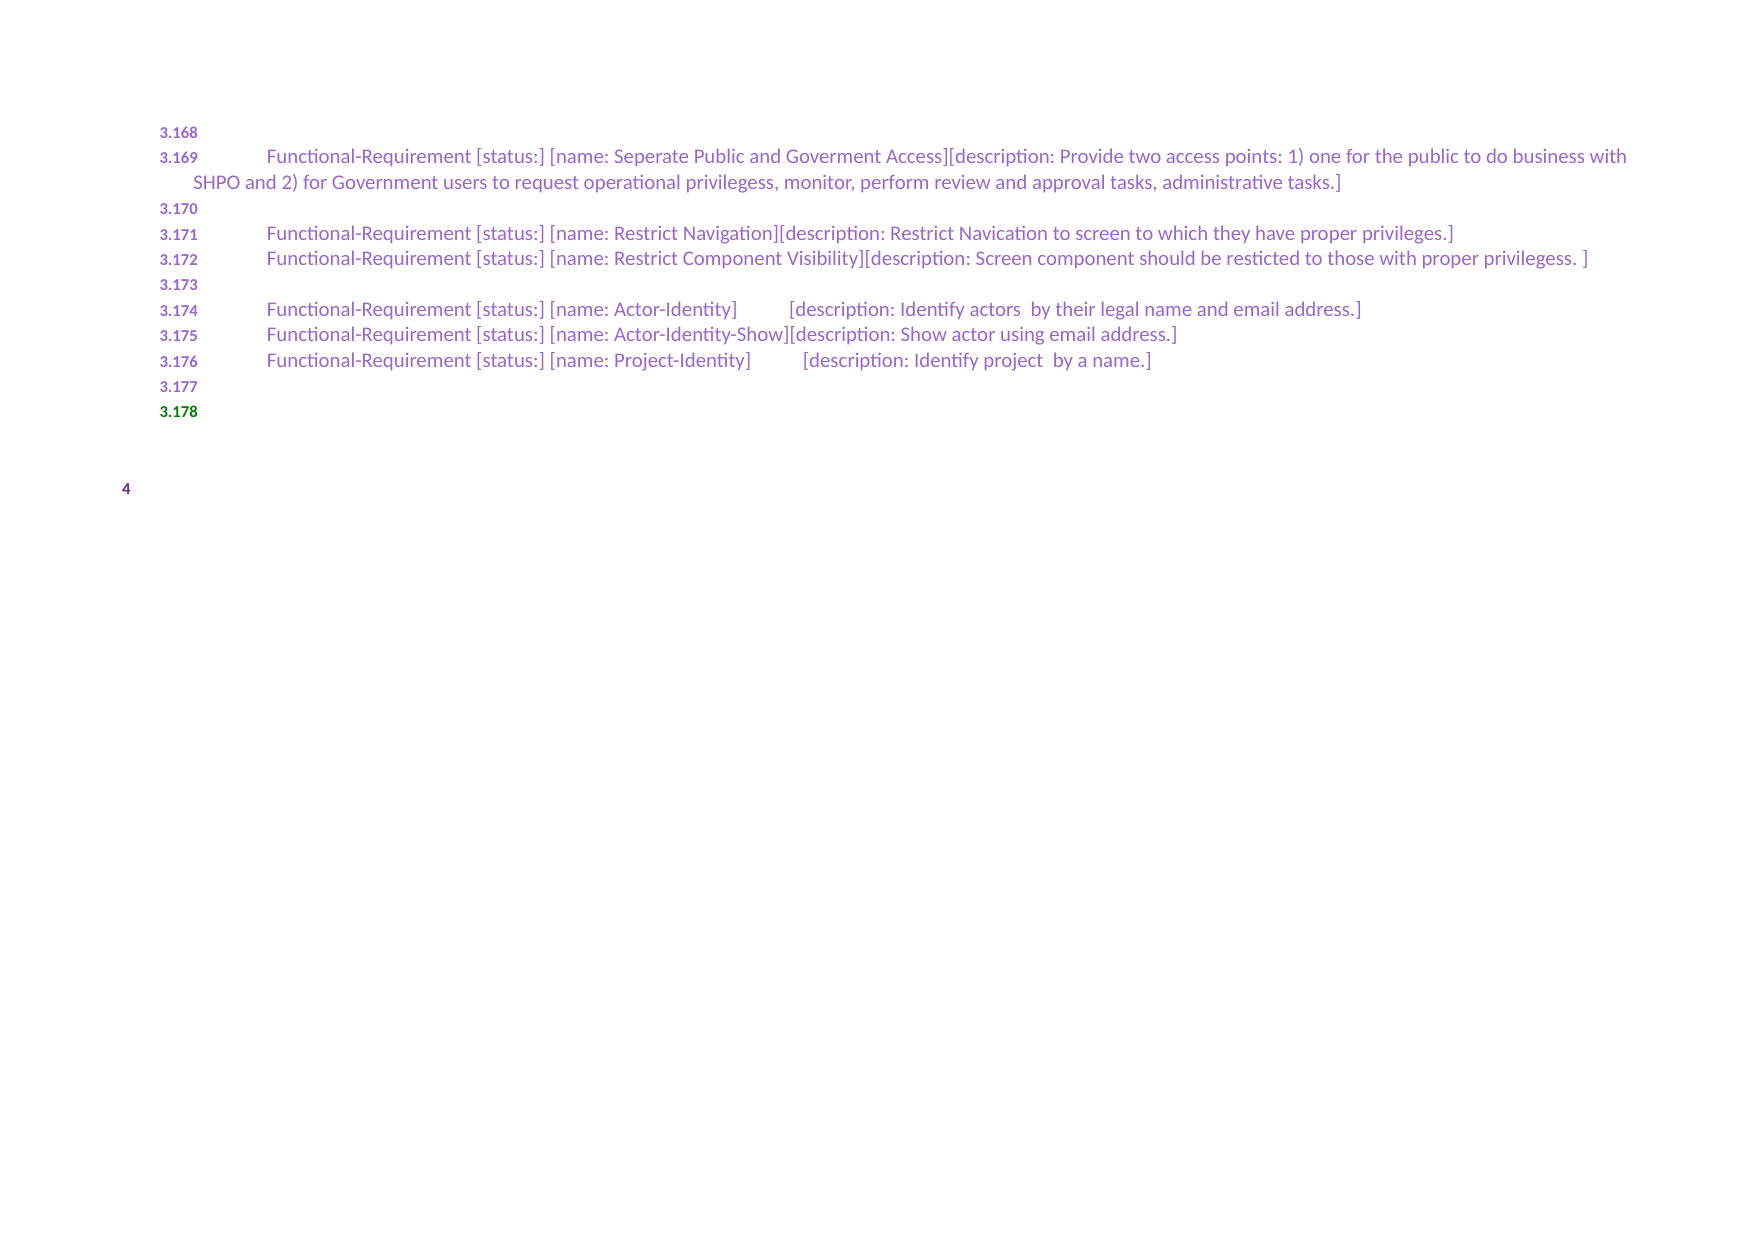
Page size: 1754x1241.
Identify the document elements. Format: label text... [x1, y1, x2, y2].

list Functional-Requirement [status:] [name: Actor-Identity-Show][description: Show actor using email address.] [156, 321, 1636, 347]
list Functional-Requirement [status:] [name: Restrict Navigation][description: Restrict Navication to screen to which they have proper privileges.] [156, 220, 1636, 245]
list Functional-Requirement [status:] [name: Seperate Public and Goverment Access][description: Provide two access points: 1) one for the public to do business with SHPO and 2) for Government users to request operational privilegess, monitor, perform review and approval tasks, administrative tasks.] [156, 143, 1636, 194]
list Functional-Requirement [status:] [name: Actor-Identity] [description: Identify actors by their legal name and email address.] [156, 296, 1636, 321]
list Functional-Requirement [status:] [name: Project-Identity] [description: Identify project by a name.] [156, 347, 1636, 372]
list Functional-Requirement [status:] [name: Restrict Component Visibility][description: Screen component should be resticted to those with proper privilegess. ] [156, 245, 1636, 271]
